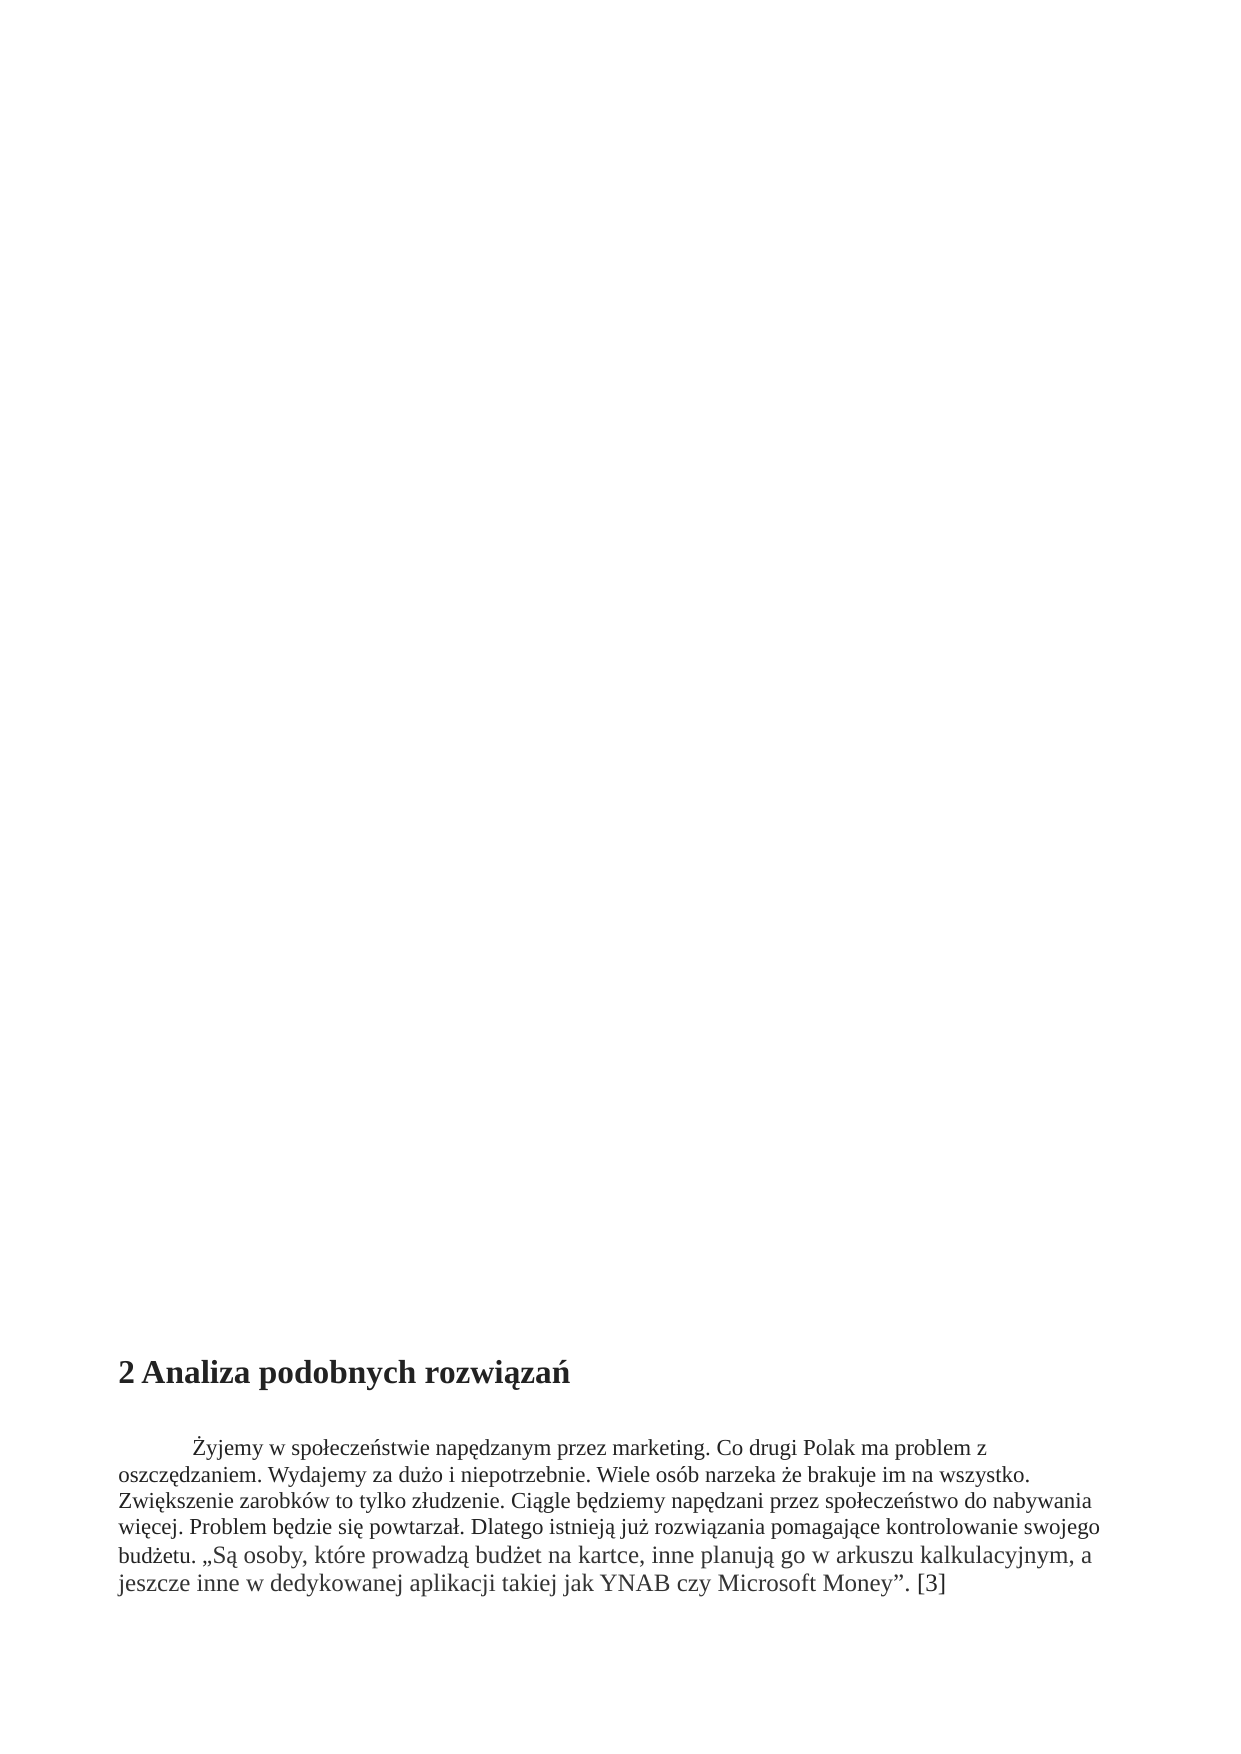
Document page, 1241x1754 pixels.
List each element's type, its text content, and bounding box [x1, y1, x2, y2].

text Żyjemy w społeczeństwie napędzanym przez marketing. Co drugi Polak ma problem z oszczędzaniem. Wydajemy za dużo i niepotrzebnie. Wiele osób narzeka że brakuje im na wszystko. Zwiększenie zarobków to tylko złudzenie. Ciągle będziemy napędzani przez społeczeństwo do nabywania więcej. Problem będzie się powtarzał. Dlatego istnieją już rozwiązania pomagające kontrolowanie swojego budżetu. „Są osoby, które prowadzą budżet na kartce, inne planują go w arkuszu kalkulacyjnym, a jeszcze inne w dedykowanej aplikacji takiej jak YNAB czy Microsoft Money”. [3] [118, 1434, 1122, 1597]
text 2 Analiza podobnych rozwiązań [118, 1352, 1122, 1390]
